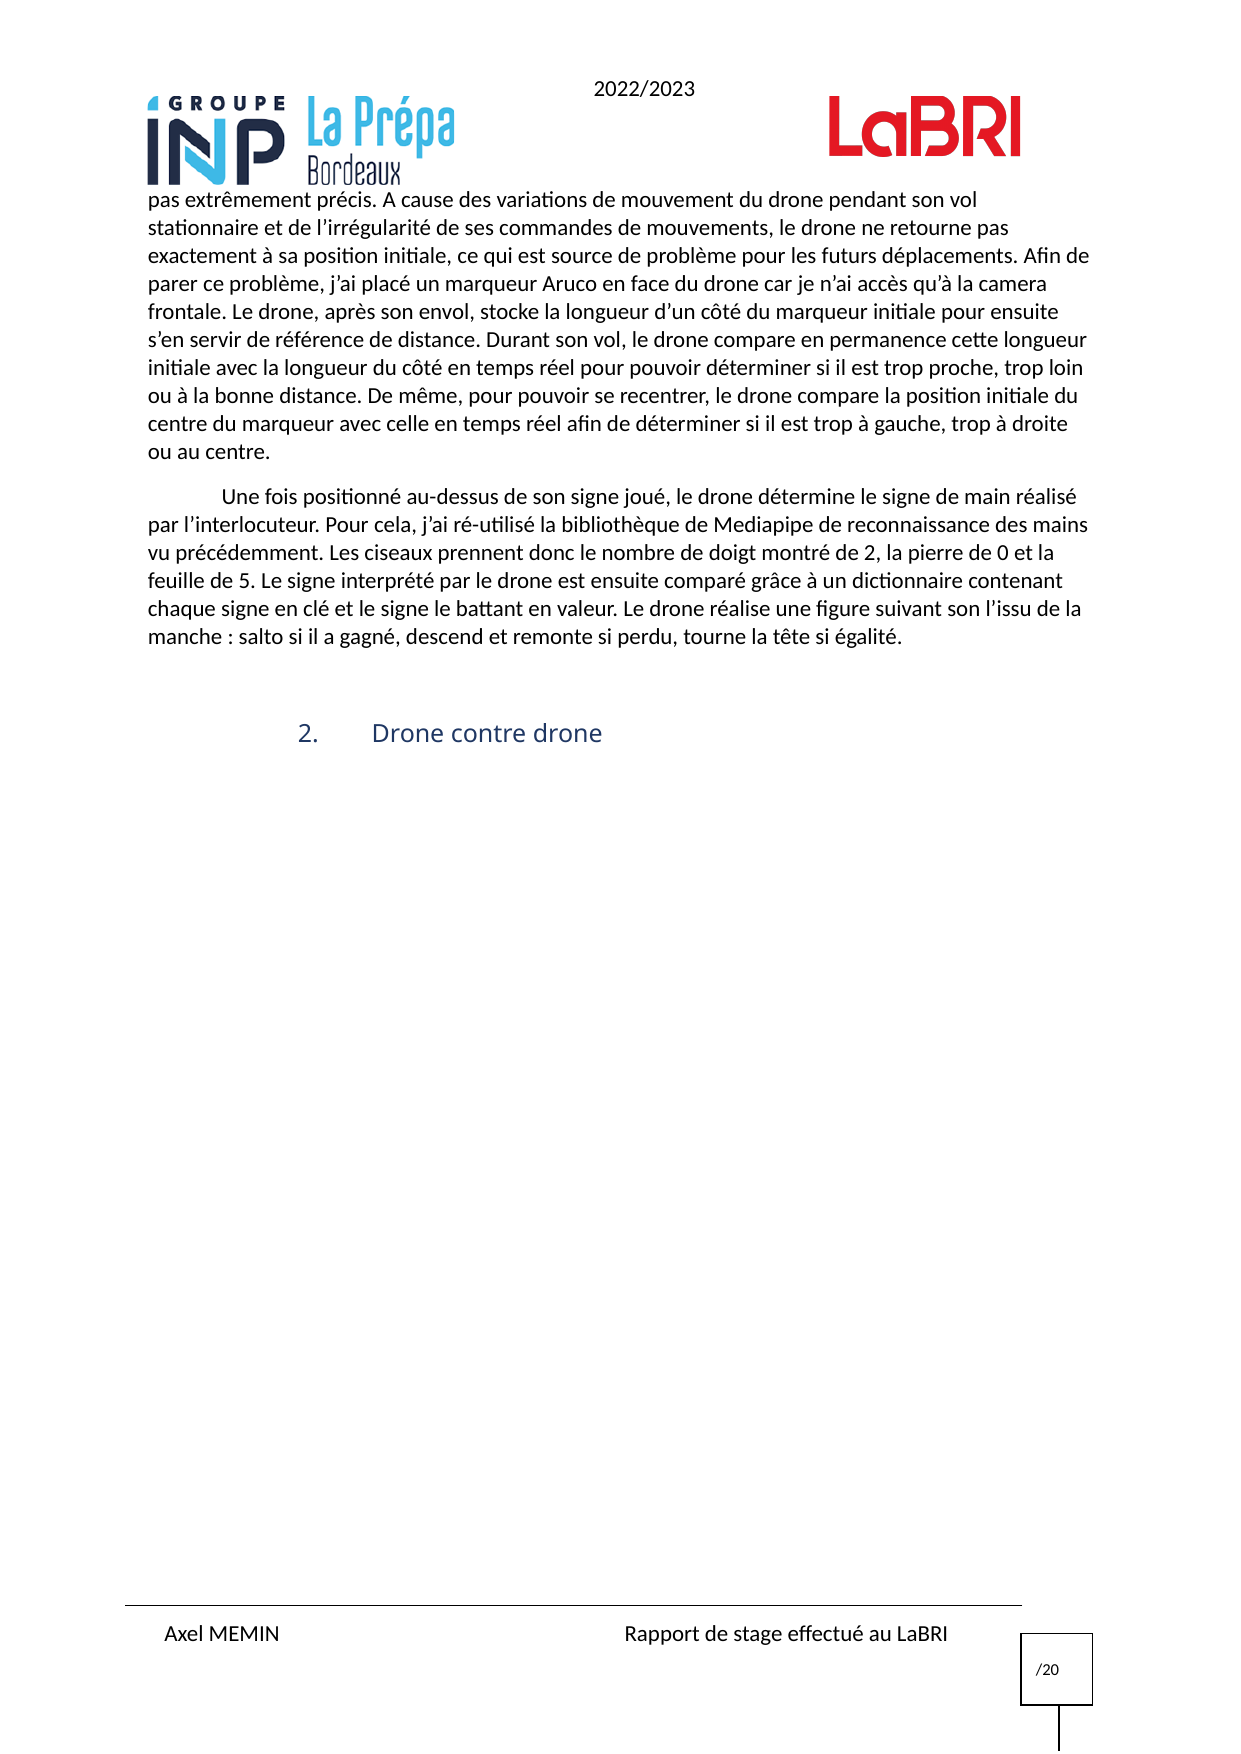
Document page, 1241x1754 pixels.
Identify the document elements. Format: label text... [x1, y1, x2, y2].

text pas extrêmement précis. A cause des variations de mouvement du drone pendant son vol stationnaire et de l’irrégularité de ses commandes de mouvements, le drone ne retourne pas exactement à sa position initiale, ce qui est source de problème pour les futurs déplacements. Afin de parer ce problème, j’ai placé un marqueur Aruco en face du drone car je n’ai accès qu’à la camera frontale. Le drone, après son envol, stocke la longueur d’un côté du marqueur initiale pour ensuite s’en servir de référence de distance. Durant son vol, le drone compare en permanence cette longueur initiale avec la longueur du côté en temps réel pour pouvoir déterminer si il est trop proche, trop loin ou à la bonne distance. De même, pour pouvoir se recentrer, le drone compare la position initiale du centre du marqueur avec celle en temps réel afin de déterminer si il est trop à gauche, trop à droite ou au centre. [148, 185, 1093, 465]
subtitle Drone contre drone [298, 716, 1093, 749]
text Une fois positionné au-dessus de son signe joué, le drone détermine le signe de main réalisé par l’interlocuteur. Pour cela, j’ai ré-utilisé la bibliothèque de Mediapipe de reconnaissance des mains vu précédemment. Les ciseaux prennent donc le nombre de doigt montré de 2, la pierre de 0 et la feuille de 5. Le signe interprété par le drone est ensuite comparé grâce à un dictionnaire contenant chaque signe en clé et le signe le battant en valeur. Le drone réalise une figure suivant son l’issu de la manche : salto si il a gagné, descend et remonte si perdu, tourne la tête si égalité. [148, 482, 1093, 650]
